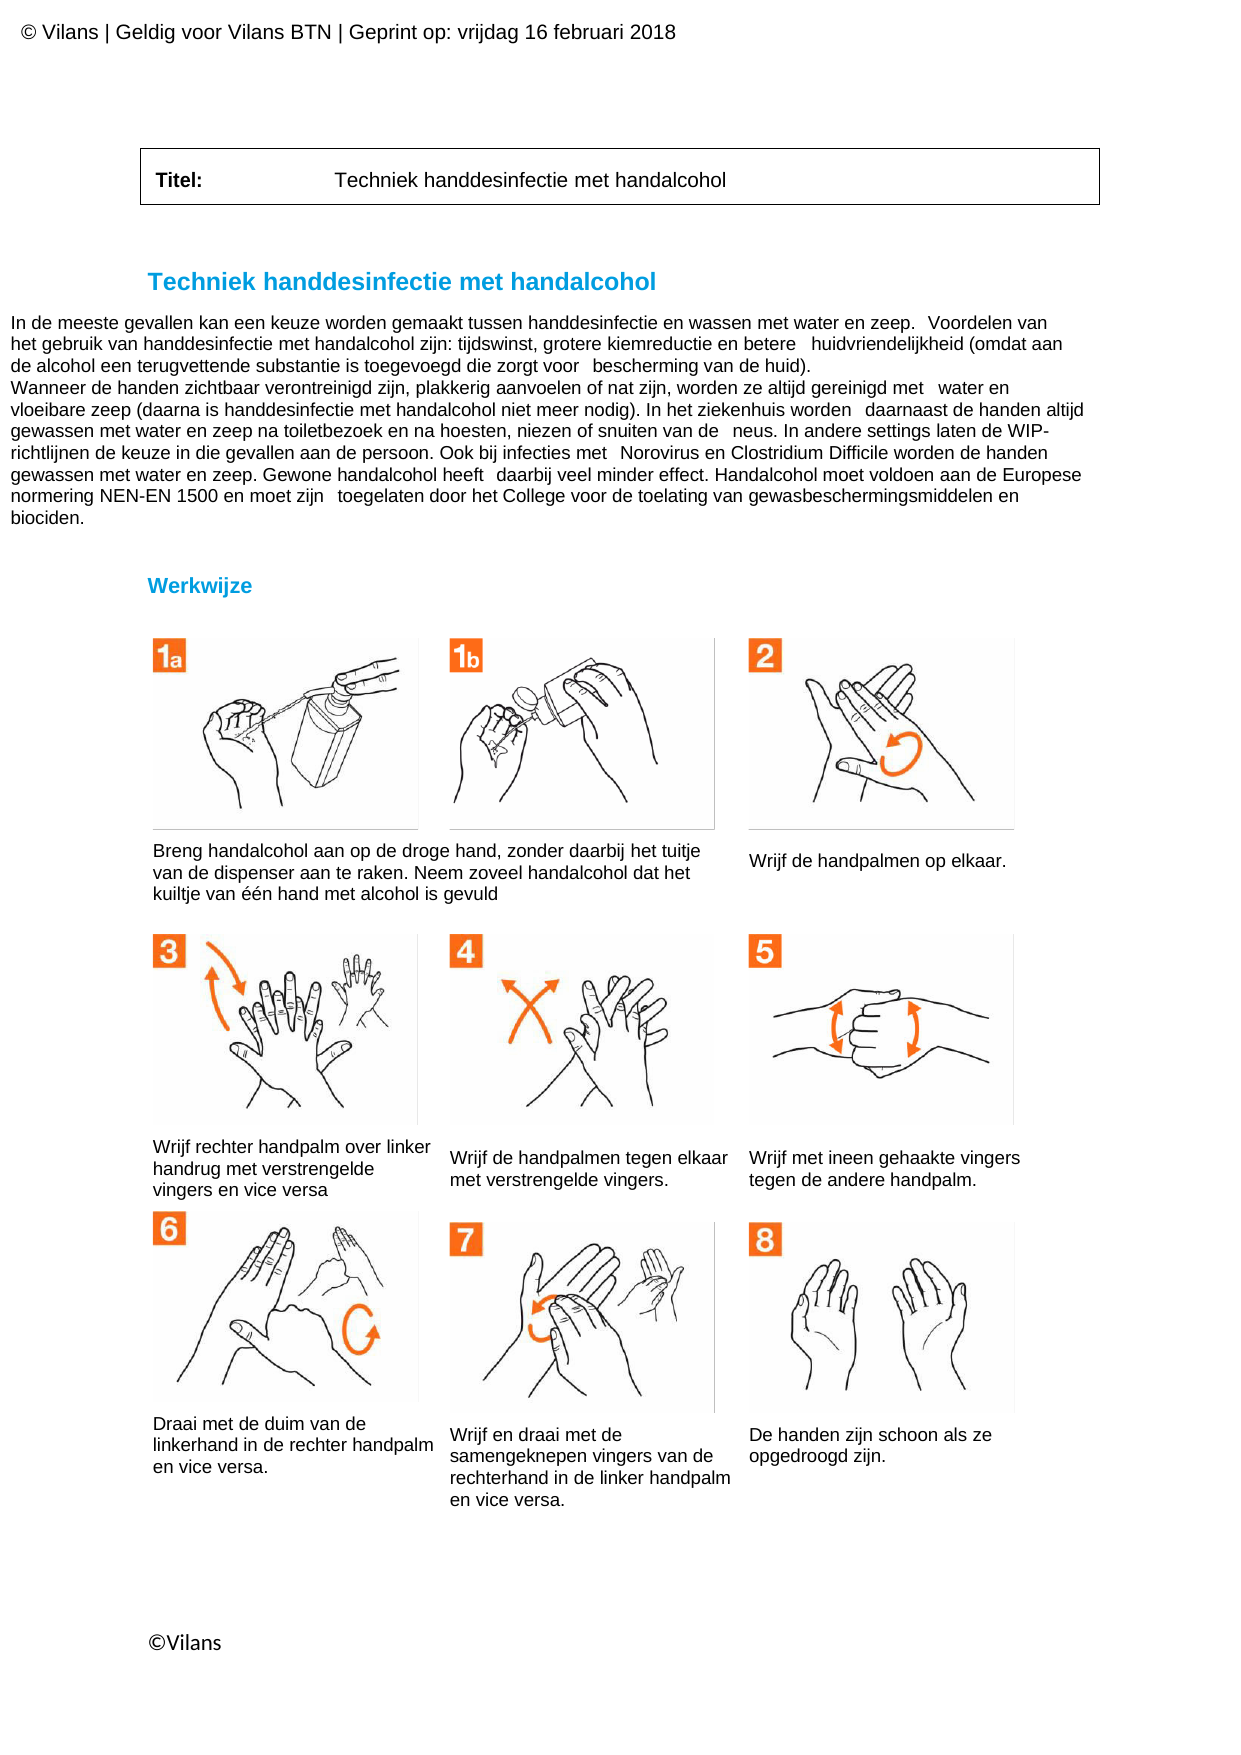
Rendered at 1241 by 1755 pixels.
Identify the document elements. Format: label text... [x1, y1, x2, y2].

subtitle Werkwijze [147, 573, 1111, 598]
text Wrijf en draai met de samengeknepen vingers van de rechterhand in de linker handpalm en vice versa. [449, 1424, 733, 1510]
text Titel: Techniek handdesinfectie met handalcohol [155, 168, 1099, 192]
text Techniek handdesinfectie met handalcohol [147, 267, 1111, 295]
text Wrijf de handpalmen tegen elkaar met verstrengelde vingers. [449, 1147, 730, 1190]
text Draai met de duim van de linkerhand in de rechter handpalm en vice versa. [153, 1412, 436, 1477]
text De handen zijn schoon als ze opgedroogd zijn. [749, 1424, 994, 1467]
text In de meeste gevallen kan een keuze worden gemaakt tussen handdesinfectie en wassen met water en zeep. Voordelen van het gebruik van handdesinfectie met handalcohol zijn: tijdswinst, grotere kiemreductie en betere huidvriendelijkheid (omdat aan de alcohol een terugvettende substantie is toegevoegd die zorgt voor bescherming van de huid). [10, 311, 1067, 376]
text Wrijf met ineen gehaakte vingers tegen de andere handpalm. [749, 1147, 1022, 1190]
text Wrijf de handpalmen op elkaar. [749, 850, 1111, 872]
text Breng handalcohol aan op de droge hand, zonder daarbij het tuitje van de dispenser aan te raken. Neem zoveel handalcohol dat het kuiltje van één hand met alcohol is gevuld [153, 840, 704, 905]
text Wanneer de handen zichtbaar verontreinigd zijn, plakkerig aanvoelen of nat zijn, worden ze altijd gereinigd met water en vloeibare zeep (daarna is handdesinfectie met handalcohol niet meer nodig). In het ziekenhuis worden daarnaast de handen altijd gewassen met water en zeep na toiletbezoek en na hoesten, niezen of snuiten van de neus. In andere settings laten de WIP-richtlijnen de keuze in die gevallen aan de persoon. Ook bij infecties met Norovirus en Clostridium Difficile worden de handen gewassen met water en zeep. Gewone handalcohol heeft daarbij veel minder effect. Handalcohol moet voldoen aan de Europese normering NEN-EN 1500 en moet zijn toegelaten door het College voor de toelating van gewasbeschermingsmiddelen en biociden. [10, 377, 1087, 528]
text Wrijf rechter handpalm over linker handrug met verstrengelde vingers en vice versa [153, 1136, 433, 1201]
